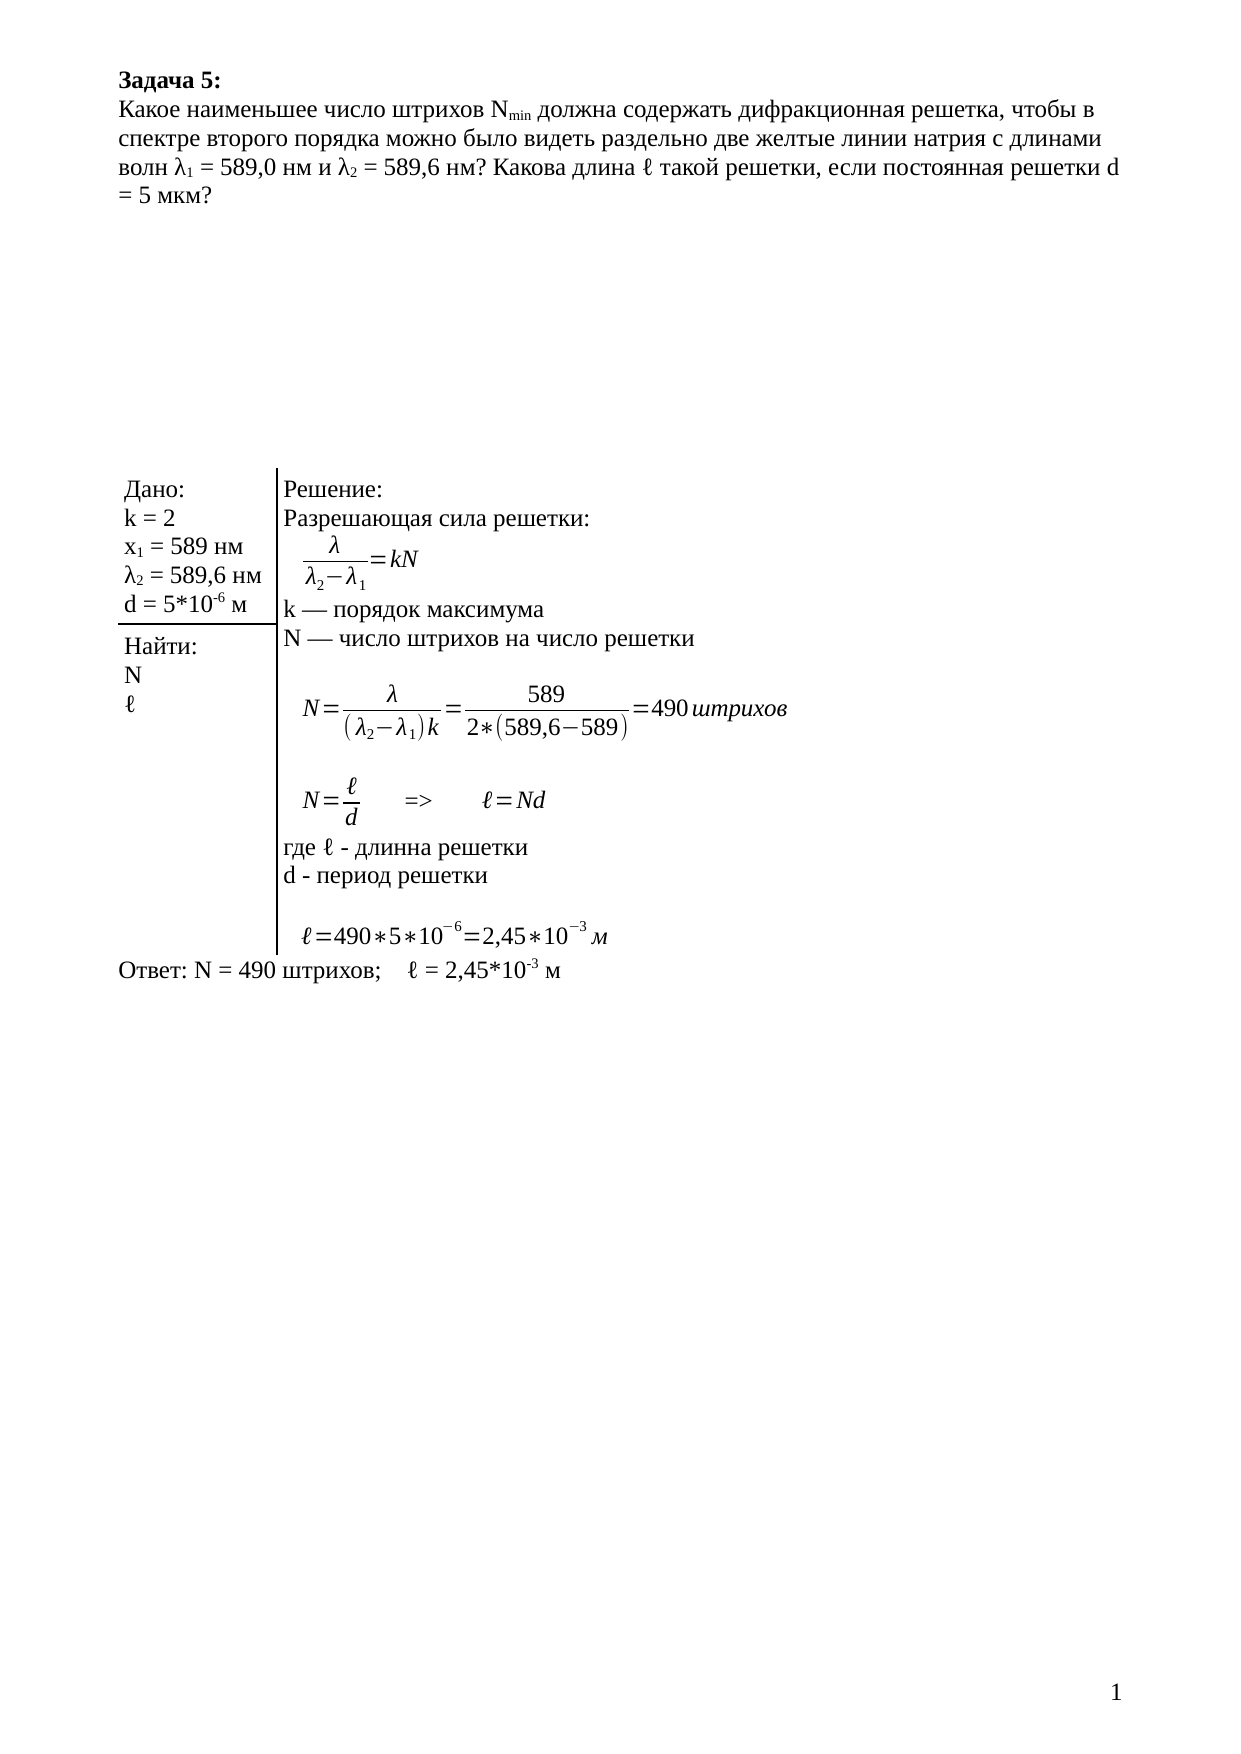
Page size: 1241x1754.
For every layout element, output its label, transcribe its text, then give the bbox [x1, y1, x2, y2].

table_cell Найти: N ℓ [118, 625, 276, 955]
text Задача 5: [118, 66, 1122, 94]
table_header Решение: Разрешающая сила решетки: k — порядок максимума N — число штрихов на число решетки => где ℓ - длинна решетки d - период решетки [278, 468, 1123, 955]
text Какое наименьшее число штрихов Nmin должна содержать дифракционная решетка, чтобы в спектре второго порядка можно было видеть раздельно две желтые линии натрия с длинами волн λ1 = 589,0 нм и λ2 = 589,6 нм? Какова длина ℓ такой решетки, если постоянная решетки d = 5 мкм? [118, 94, 1122, 209]
table_header Дано: k = 2 x1 = 589 нм λ2 = 589,6 нм d = 5*10-6 м [118, 468, 276, 623]
text Ответ: N = 490 штрихов; ℓ = 2,45*10-3 м [118, 955, 1122, 983]
